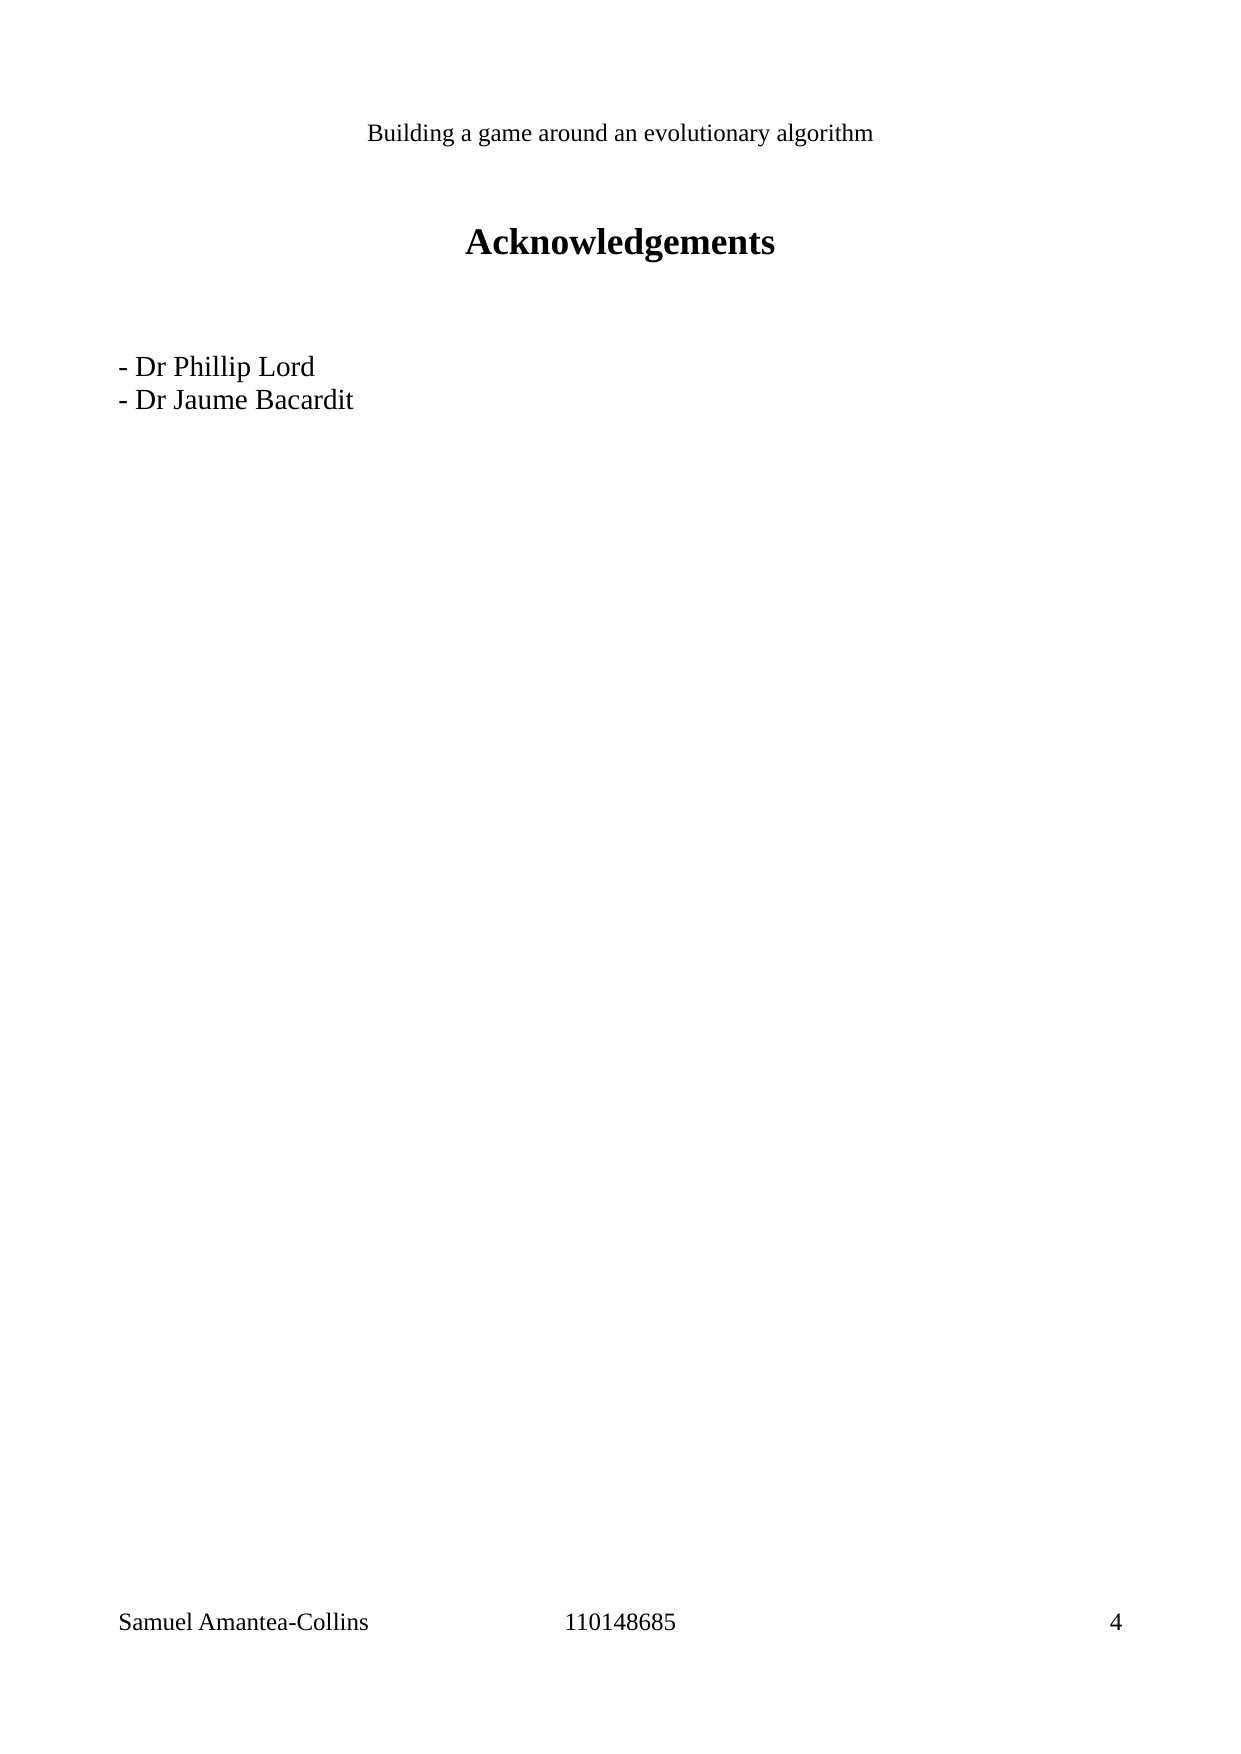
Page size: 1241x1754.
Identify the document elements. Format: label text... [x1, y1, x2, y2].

text - Dr Phillip Lord [118, 349, 1122, 382]
text - Dr Jaume Bacardit [118, 382, 1122, 416]
text Acknowledgements [118, 219, 1122, 263]
